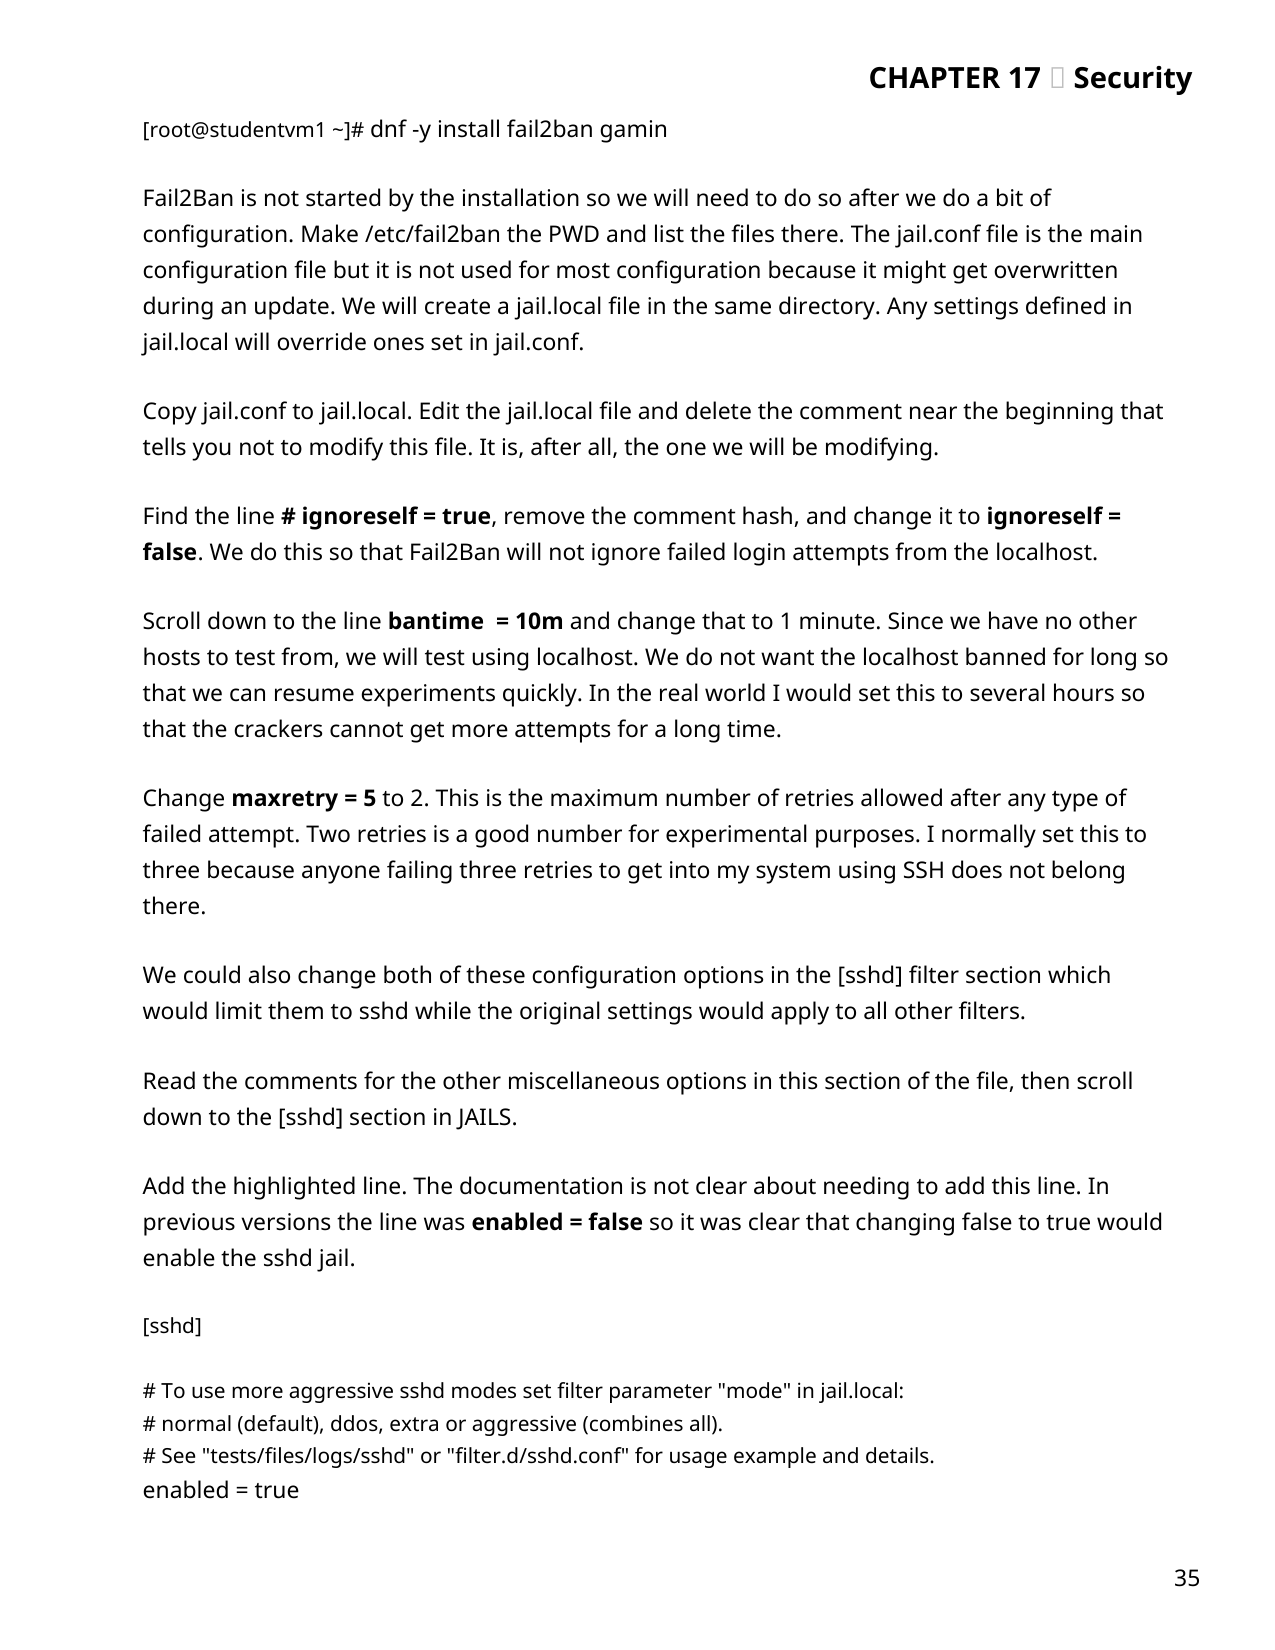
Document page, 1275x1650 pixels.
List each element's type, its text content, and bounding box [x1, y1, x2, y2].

text [sshd] [142, 1311, 1170, 1339]
text We could also change both of these configuration options in the [sshd] filter section which would limit them to sshd while the original settings would apply to all other filters. [142, 959, 1170, 1027]
text Fail2Ban is not started by the installation so we will need to do so after we do a bit of configuration. Make /etc/fail2ban the PWD and list the files there. The jail.conf file is the main configuration file but it is not used for most configuration because it might get overwritten during an update. We will create a jail.local file in the same directory. Any settings defined in jail.local will override ones set in jail.conf. [142, 182, 1170, 357]
text Change maxretry = 5 to 2. This is the maximum number of retries allowed after any type of failed attempt. Two retries is a good number for experimental purposes. I normally set this to three because anyone failing three retries to get into my system using SSH does not belong there. [142, 782, 1170, 921]
text # normal (default), ddos, extra or aggressive (combines all). [142, 1409, 1170, 1437]
text # See "tests/files/logs/sshd" or "filter.d/sshd.conf" for usage example and details. [142, 1441, 1170, 1470]
text Add the highlighted line. The documentation is not clear about needing to add this line. In previous versions the line was enabled = false so it was clear that changing false to true would enable the sshd jail. [142, 1170, 1170, 1273]
text enabled = true [142, 1474, 1170, 1505]
text Read the comments for the other miscellaneous options in this section of the file, then scroll down to the [sshd] section in JAILS. [142, 1064, 1170, 1132]
text [root@studentvm1 ~]# dnf -y install fail2ban gamin [142, 112, 1170, 144]
text # To use more aggressive sshd modes set filter parameter "mode" in jail.local: [142, 1376, 1170, 1404]
text Find the line # ignoreself = true, remove the comment hash, and change it to ignoreself = false. We do this so that Fail2Ban will not ignore failed login attempts from the localhost. [142, 500, 1170, 567]
text Scroll down to the line bantime = 10m and change that to 1 minute. Since we have no other hosts to test from, we will test using localhost. We do not want the localhost banned for long so that we can resume experiments quickly. In the real world I would set this to several hours so that the crackers cannot get more attempts for a long time. [142, 605, 1170, 744]
text Copy jail.conf to jail.local. Edit the jail.local file and delete the comment near the beginning that tells you not to modify this file. It is, after all, the one we will be modifying. [142, 395, 1170, 462]
